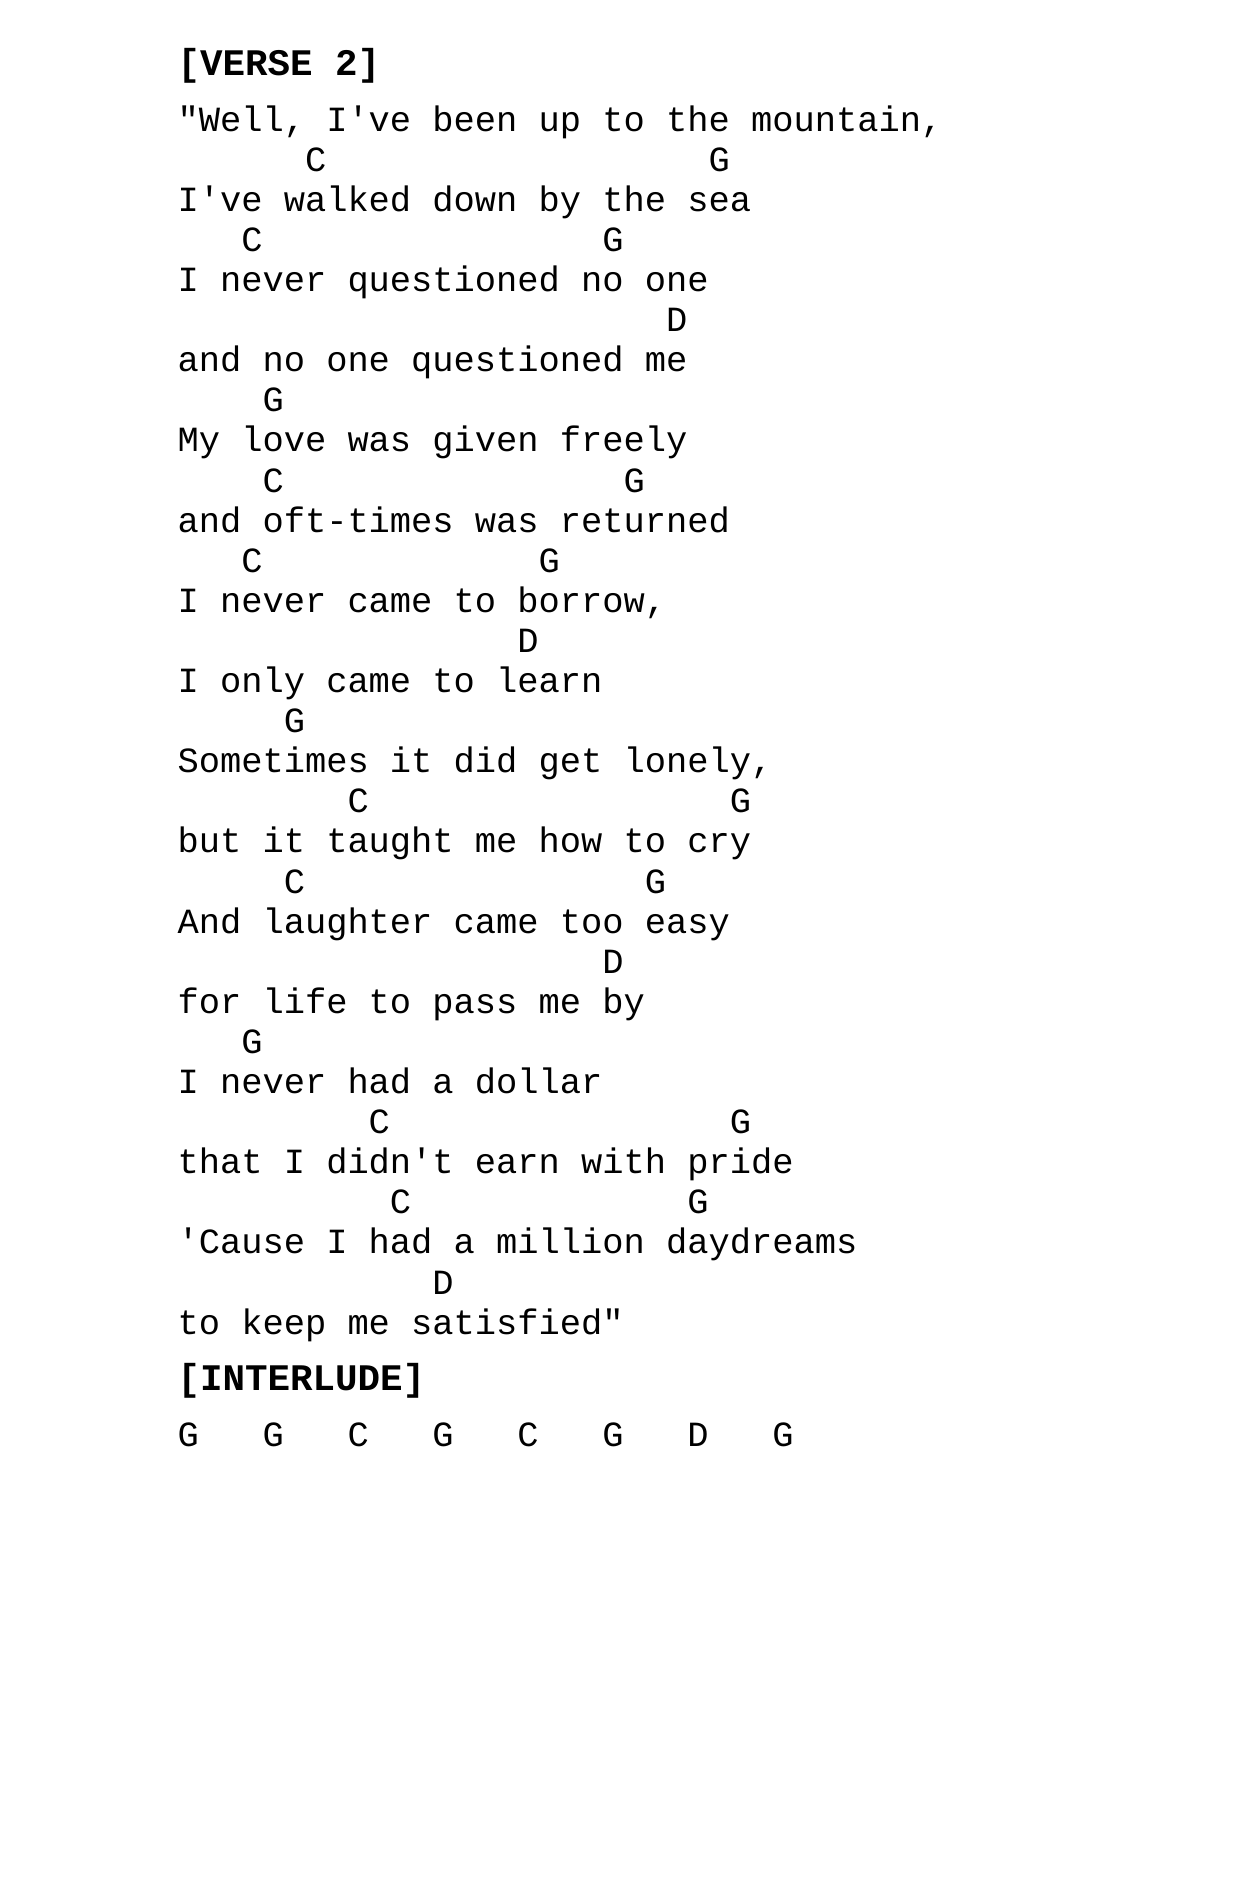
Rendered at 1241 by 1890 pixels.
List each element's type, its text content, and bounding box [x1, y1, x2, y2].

subtitle [VERSE 2] [177, 44, 1196, 87]
text I never questioned no one [177, 262, 1196, 302]
text and oft-times was returned [177, 503, 1196, 543]
text C G [177, 222, 1196, 262]
text G G C G C G D G [177, 1417, 1196, 1457]
text And laughter came too easy [177, 904, 1196, 944]
text but it taught me how to cry [177, 823, 1196, 863]
text C G [177, 543, 1196, 583]
text C G [177, 783, 1196, 823]
text 'Cause I had a million daydreams [177, 1224, 1196, 1264]
text Sometimes it did get lonely, [177, 743, 1196, 783]
text C G [177, 1104, 1196, 1144]
text G [177, 703, 1196, 743]
text I never came to borrow, [177, 583, 1196, 623]
text D [177, 1264, 1196, 1305]
text C G [177, 462, 1196, 503]
text C G [177, 1184, 1196, 1224]
text "Well, I've been up to the mountain, [177, 102, 1196, 142]
text D [177, 944, 1196, 984]
text C G [177, 142, 1196, 182]
text D [177, 623, 1196, 663]
text D [177, 302, 1196, 342]
text that I didn't earn with pride [177, 1144, 1196, 1184]
text I only came to learn [177, 663, 1196, 703]
text for life to pass me by [177, 984, 1196, 1024]
text and no one questioned me [177, 342, 1196, 382]
subtitle [INTERLUDE] [177, 1359, 1196, 1402]
text G [177, 382, 1196, 422]
text I never had a dollar [177, 1064, 1196, 1104]
text C G [177, 863, 1196, 904]
text I've walked down by the sea [177, 182, 1196, 222]
text My love was given freely [177, 422, 1196, 462]
text to keep me satisfied" [177, 1305, 1196, 1345]
text G [177, 1024, 1196, 1064]
